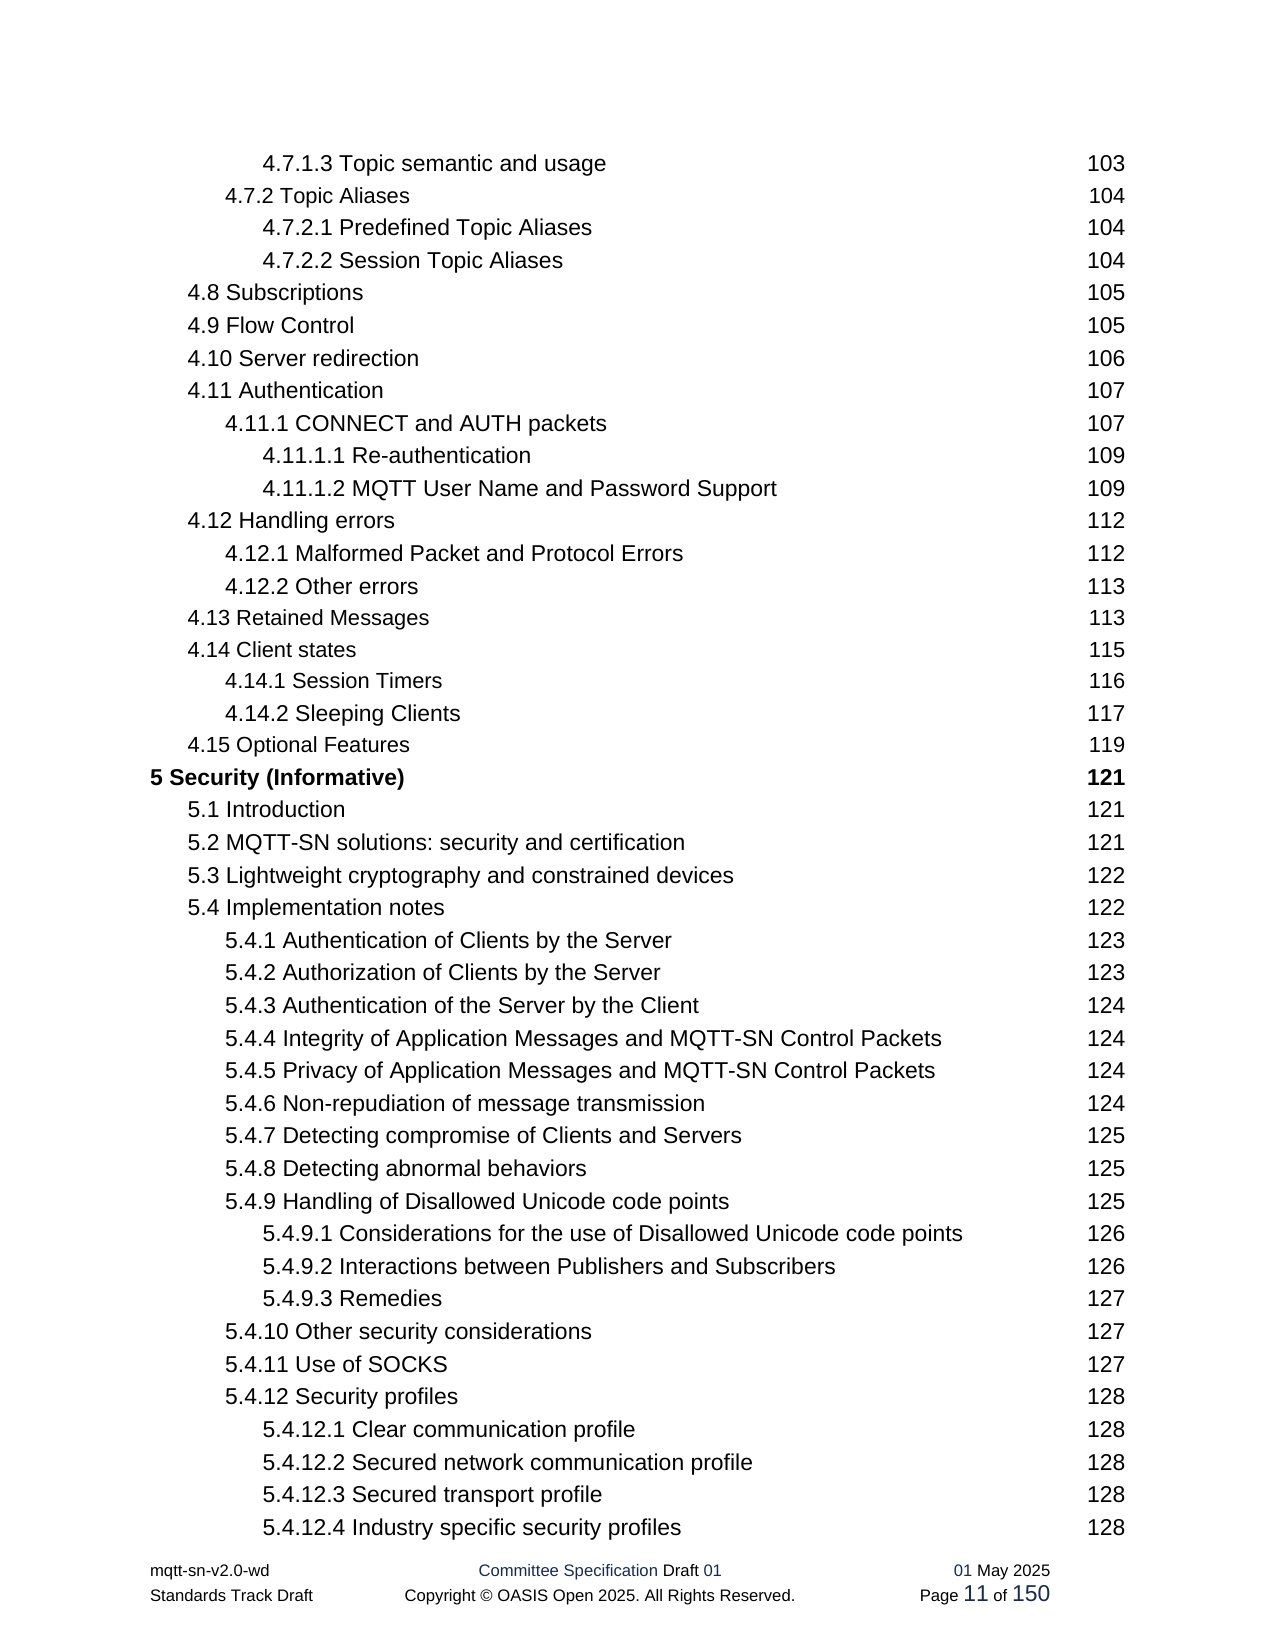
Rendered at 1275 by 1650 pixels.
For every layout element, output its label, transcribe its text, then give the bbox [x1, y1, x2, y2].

text 4.15 Optional Features 119 [187, 732, 1125, 757]
text 5.4.4 Integrity of Application Messages and MQTT-SN Control Packets 124 [225, 1024, 1125, 1051]
text 5.4.9.3 Remedies 127 [262, 1285, 1125, 1312]
text 4.14 Client states 115 [187, 637, 1125, 662]
text 4.12.2 Other errors 113 [225, 573, 1125, 599]
text 5.4.6 Non-repudiation of message transmission 124 [225, 1090, 1125, 1116]
text 5.4.11 Use of SOCKS 127 [225, 1351, 1125, 1377]
text 5.2 MQTT-SN solutions: security and certification 121 [187, 829, 1125, 855]
text 5.4.9 Handling of Disallowed Unicode code points 125 [225, 1188, 1125, 1214]
text 4.7.2.2 Session Topic Aliases 104 [262, 247, 1125, 273]
text 5 Security (Informative) 121 [150, 764, 1125, 790]
text 4.11 Authentication 107 [187, 377, 1125, 403]
text 4.11.1.1 Re-authentication 109 [262, 442, 1125, 469]
text 4.11.1.2 MQTT User Name and Password Support 109 [262, 475, 1125, 501]
text 4.12 Handling errors 112 [187, 507, 1125, 534]
text 4.8 Subscriptions 105 [187, 279, 1125, 306]
text 5.4.9.2 Interactions between Publishers and Subscribers 126 [262, 1253, 1125, 1279]
text 4.12.1 Malformed Packet and Protocol Errors 112 [225, 540, 1125, 566]
text 4.9 Flow Control 105 [187, 312, 1125, 338]
text 5.4.12.2 Secured network communication profile 128 [262, 1448, 1125, 1475]
text 5.4 Implementation notes 122 [187, 894, 1125, 921]
text 5.4.8 Detecting abnormal behaviors 125 [225, 1155, 1125, 1181]
text 4.14.1 Session Timers 116 [225, 668, 1125, 693]
text 5.4.12.1 Clear communication profile 128 [262, 1416, 1125, 1442]
text 4.11.1 CONNECT and AUTH packets 107 [225, 410, 1125, 436]
text 4.14.2 Sleeping Clients 117 [225, 700, 1125, 726]
text 5.3 Lightweight cryptography and constrained devices 122 [187, 862, 1125, 888]
text 5.1 Introduction 121 [187, 796, 1125, 823]
text 5.4.12.4 Industry specific security profiles 128 [262, 1514, 1125, 1540]
text 5.4.9.1 Considerations for the use of Disallowed Unicode code points 126 [262, 1220, 1125, 1247]
text 4.7.1.3 Topic semantic and usage 103 [262, 150, 1125, 176]
text 5.4.12.3 Secured transport profile 128 [262, 1481, 1125, 1507]
text 4.13 Retained Messages 113 [187, 605, 1125, 631]
text 5.4.12 Security profiles 128 [225, 1383, 1125, 1409]
text 5.4.2 Authorization of Clients by the Server 123 [225, 959, 1125, 986]
text 4.7.2.1 Predefined Topic Aliases 104 [262, 214, 1125, 240]
text 5.4.1 Authentication of Clients by the Server 123 [225, 927, 1125, 953]
text 5.4.10 Other security considerations 127 [225, 1318, 1125, 1344]
text 4.10 Server redirection 106 [187, 344, 1125, 371]
text 5.4.5 Privacy of Application Messages and MQTT-SN Control Packets 124 [225, 1057, 1125, 1083]
text 4.7.2 Topic Aliases 104 [225, 183, 1125, 208]
text 5.4.7 Detecting compromise of Clients and Servers 125 [225, 1122, 1125, 1149]
text 5.4.3 Authentication of the Server by the Client 124 [225, 992, 1125, 1018]
